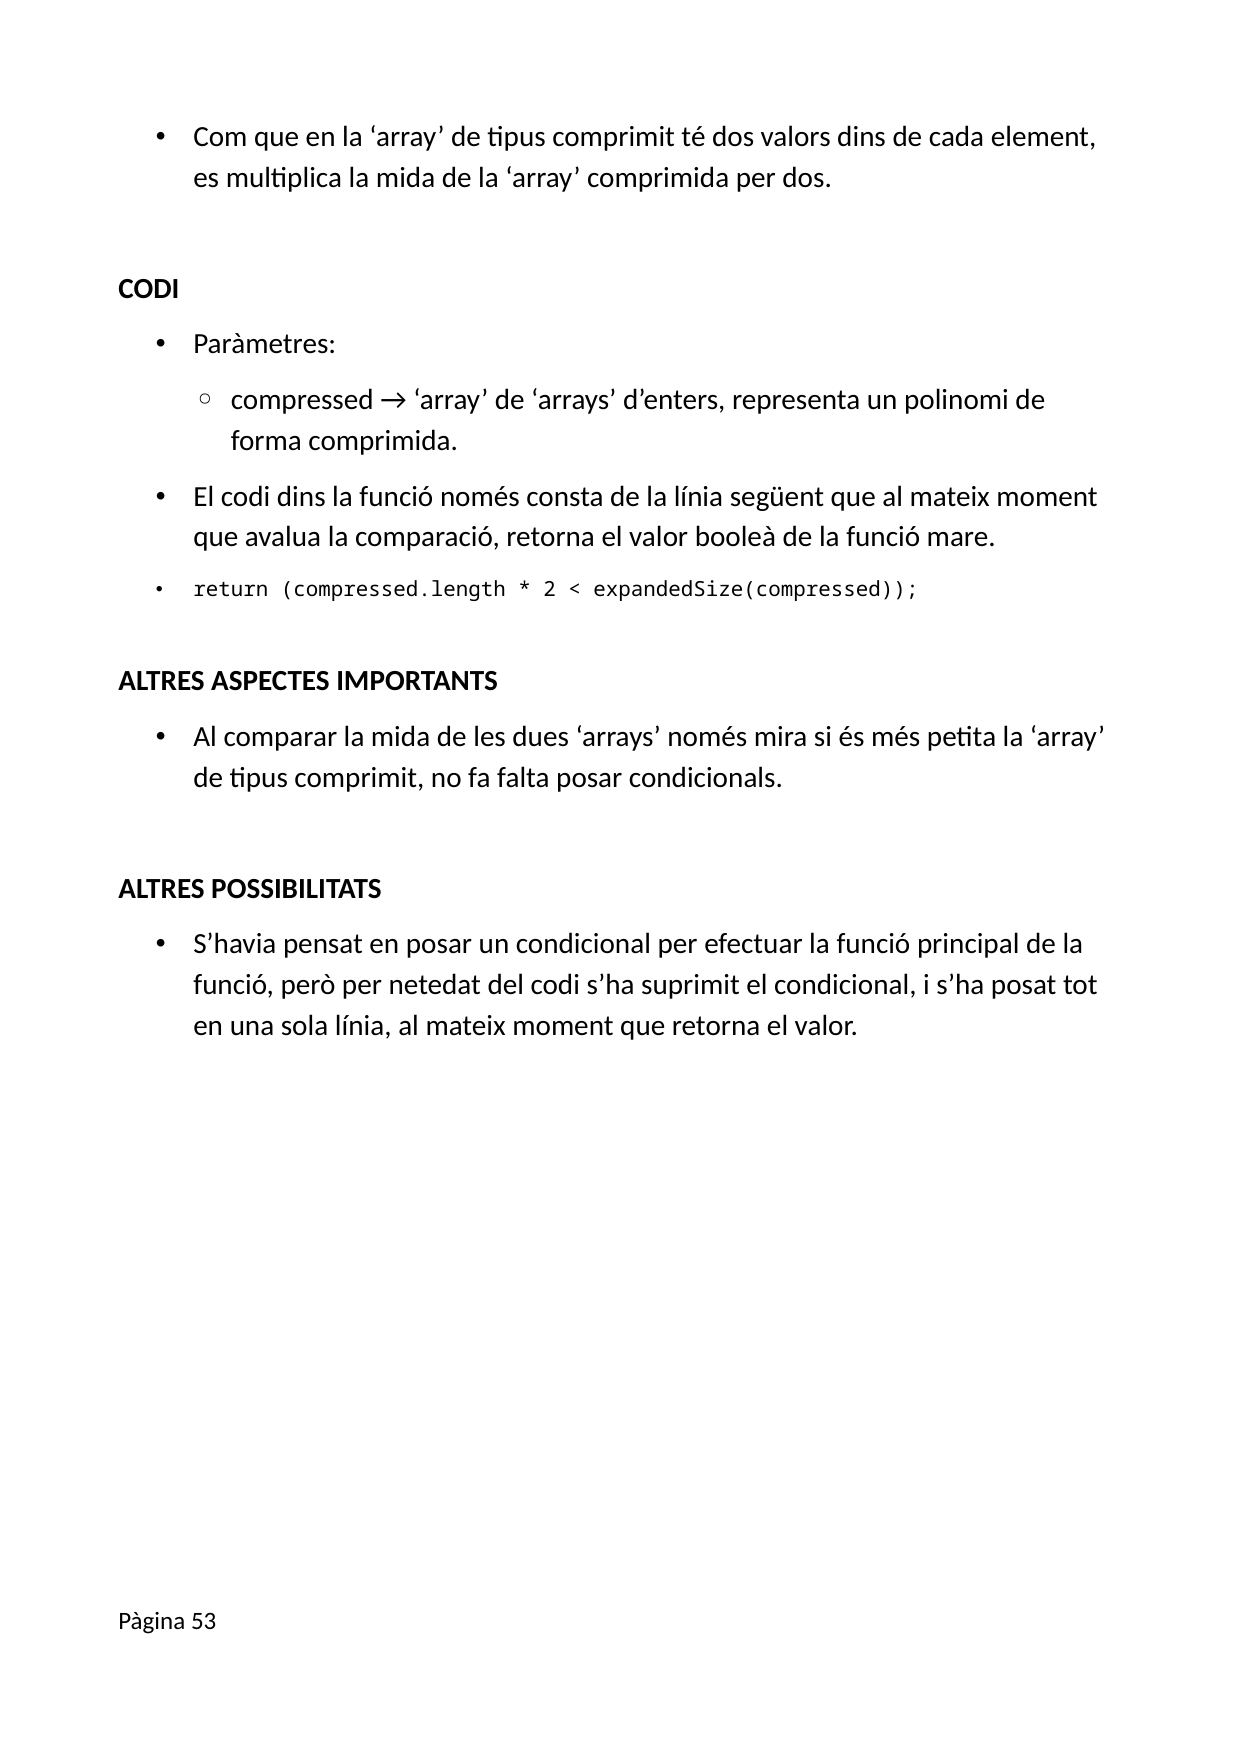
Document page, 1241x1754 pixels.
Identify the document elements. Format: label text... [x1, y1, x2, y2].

list S’havia pensat en posar un condicional per efectuar la funció principal de la funció, però per netedat del codi s’ha suprimit el condicional, i s’ha posat tot en una sola línia, al mateix moment que retorna el valor. [156, 925, 1122, 1043]
list El codi dins la funció només consta de la línia següent que al mateix moment que avalua la comparació, retorna el valor booleà de la funció mare. [156, 478, 1122, 554]
list compressed → ‘array’ de ‘arrays’ d’enters, representa un polinomi de forma comprimida. [193, 381, 1122, 458]
text ALTRES ASPECTES IMPORTANTS [118, 662, 1122, 698]
list Com que en la ‘array’ de tipus comprimit té dos valors dins de cada element, es multiplica la mida de la ‘array’ comprimida per dos. [156, 118, 1122, 195]
text CODI [118, 270, 1122, 306]
text ALTRES POSSIBILITATS [118, 870, 1122, 905]
list Paràmetres: [156, 326, 1122, 361]
list Al comparar la mida de les dues ‘arrays’ només mira si és més petita la ‘array’ de tipus comprimit, no fa falta posar condicionals. [156, 718, 1122, 794]
list return (compressed.length * 2 < expandedSize(compressed)); [156, 574, 1122, 602]
